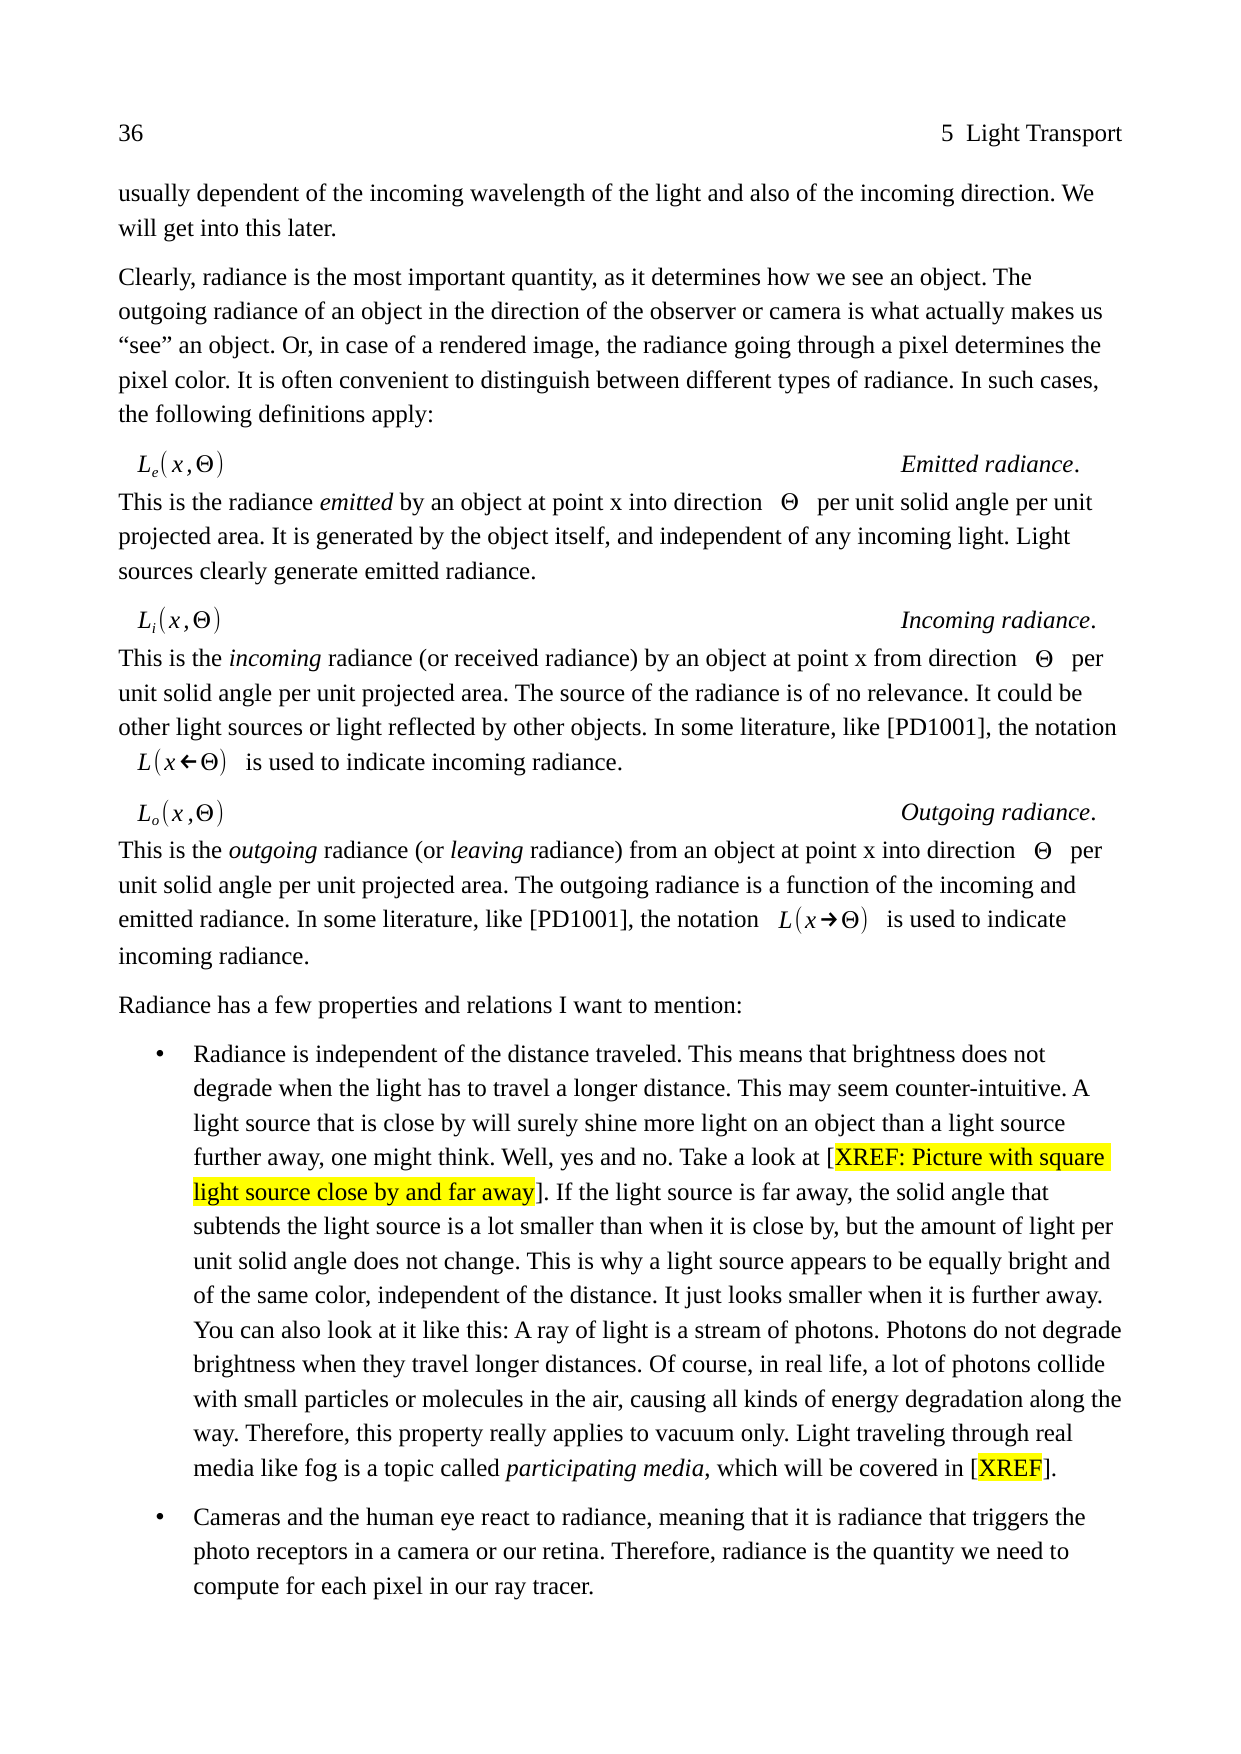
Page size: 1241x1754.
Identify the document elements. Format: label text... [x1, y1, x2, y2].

text Clearly, radiance is the most important quantity, as it determines how we see an object. The outgoing radiance of an object in the direction of the observer or camera is what actually makes us “see” an object. Or, in case of a rendered image, the radiance going through a pixel determines the pixel color. It is often convenient to distinguish between different types of radiance. In such cases, the following definitions apply: [118, 262, 1122, 428]
text Radiance has a few properties and relations I want to mention: [118, 990, 1122, 1019]
list Radiance is independent of the distance traveled. This means that brightness does not degrade when the light has to travel a longer distance. This may seem counter-intuitive. A light source that is close by will surely shine more light on an object than a light source further away, one might think. Well, yes and no. Take a look at [XREF: Picture with square light source close by and far away]. If the light source is far away, the solid angle that subtends the light source is a lot smaller than when it is close by, but the amount of light per unit solid angle does not change. This is why a light source appears to be equally bright and of the same color, independent of the distance. It just looks smaller when it is further away. You can also look at it like this: A ray of light is a stream of photons. Photons do not degrade brightness when they travel longer distances. Of course, in real life, a lot of photons collide with small particles or molecules in the air, causing all kinds of energy degradation along the way. Therefore, this property really applies to vacuum only. Light traveling through real media like fog is a topic called participating media, which will be covered in [XREF]. [156, 1039, 1122, 1481]
text Incoming radiance. This is the incoming radiance (or received radiance) by an object at point x from directionper unit solid angle per unit projected area. The source of the radiance is of no relevance. It could be other light sources or light reflected by other objects. In some literature, like [PD1001], the notationis used to indicate incoming radiance. [118, 605, 1122, 777]
text usually dependent of the incoming wavelength of the light and also of the incoming direction. We will get into this later. [118, 178, 1122, 241]
list Cameras and the human eye react to radiance, meaning that it is radiance that triggers the photo receptors in a camera or our retina. Therefore, radiance is the quantity we need to compute for each pixel in our ray tracer. [156, 1502, 1122, 1599]
text Outgoing radiance. This is the outgoing radiance (or leaving radiance) from an object at point x into directionper unit solid angle per unit projected area. The outgoing radiance is a function of the incoming and emitted radiance. In some literature, like [PD1001], the notationis used to indicate incoming radiance. [118, 797, 1122, 969]
text Emitted radiance. This is the radiance emitted by an object at point x into directionper unit solid angle per unit projected area. It is generated by the object itself, and independent of any incoming light. Light sources clearly generate emitted radiance. [118, 449, 1122, 584]
